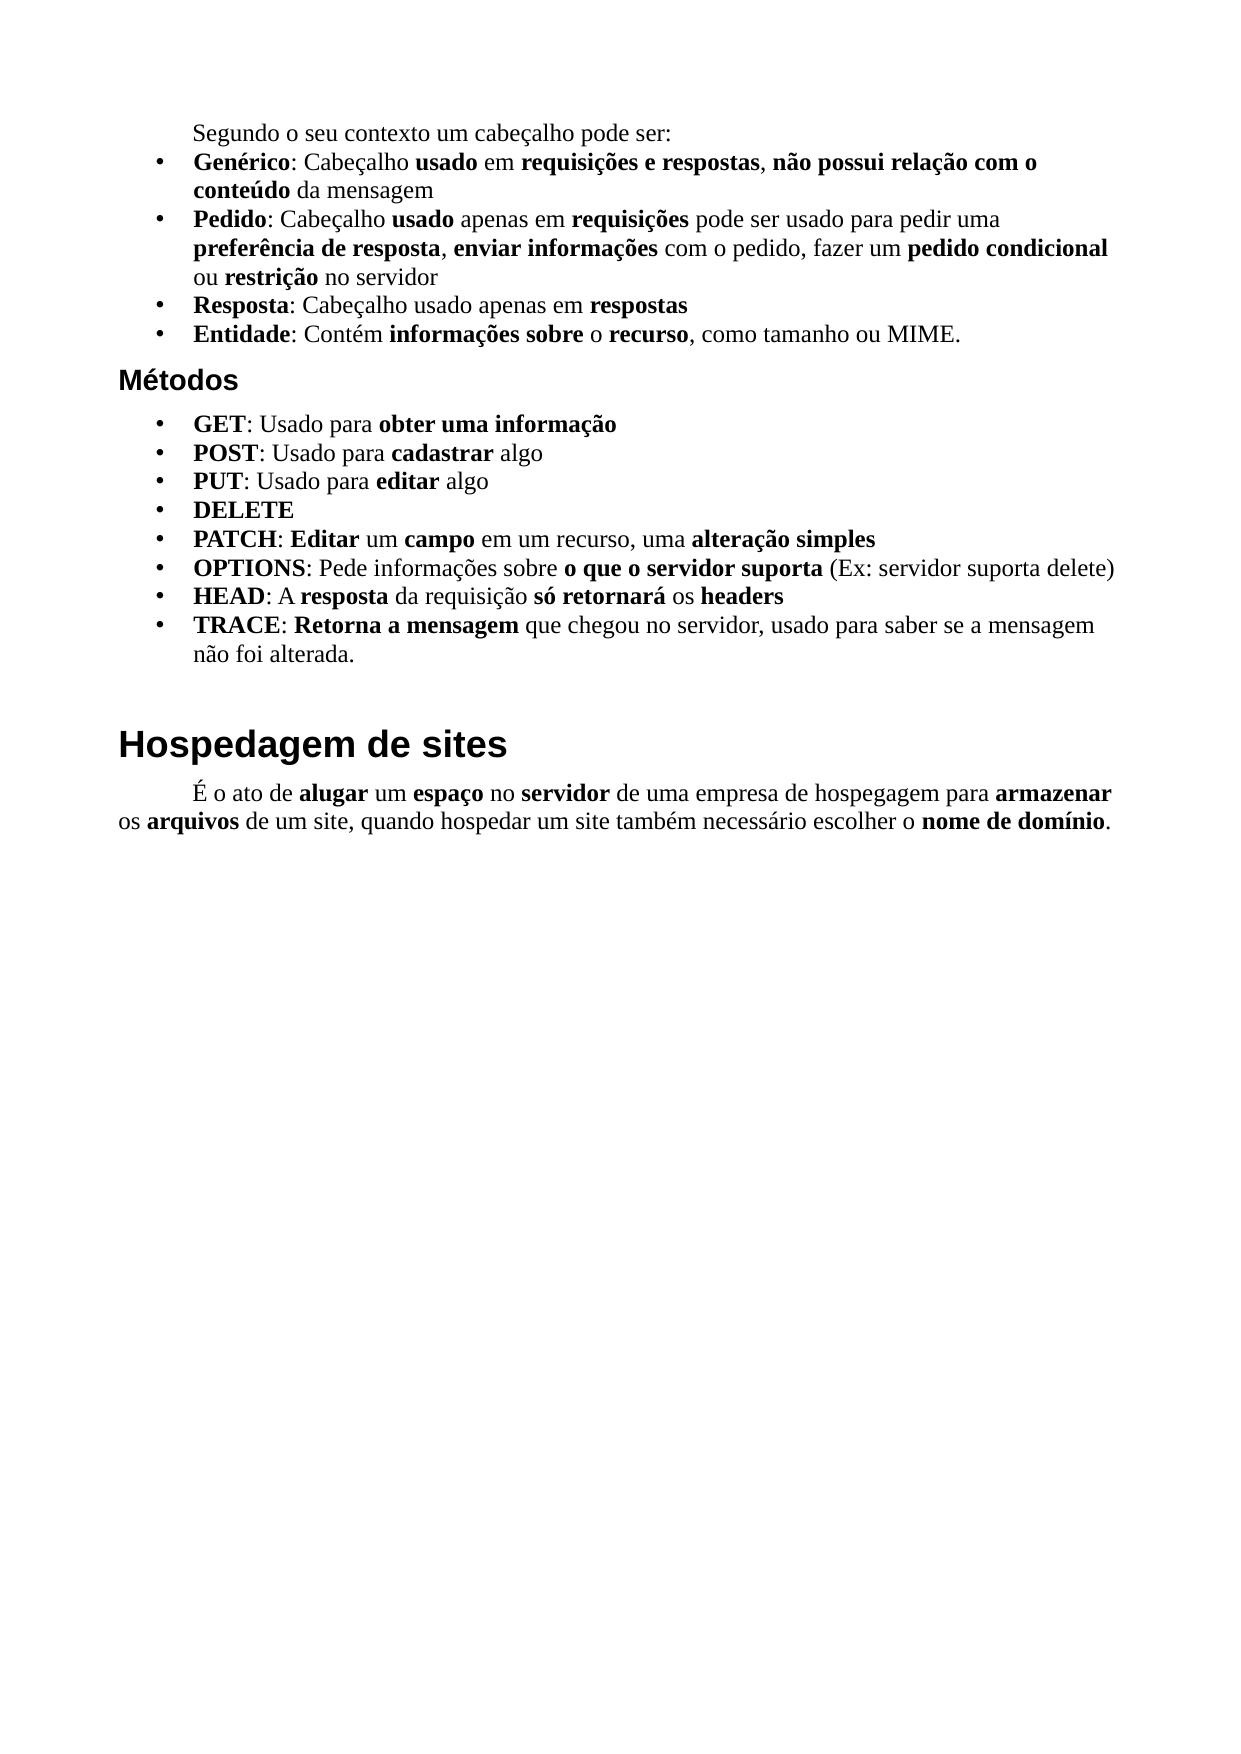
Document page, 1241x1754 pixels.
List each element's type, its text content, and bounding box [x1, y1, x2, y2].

list DELETE [156, 495, 1122, 524]
text É o ato de alugar um espaço no servidor de uma empresa de hospegagem para armazenar os arquivos de um site, quando hospedar um site também necessário escolher o nome de domínio. [118, 778, 1122, 835]
text Segundo o seu contexto um cabeçalho pode ser: [118, 118, 1122, 147]
subtitle Métodos [118, 363, 1122, 396]
list HEAD: A resposta da requisição só retornará os headers [156, 581, 1122, 610]
list Genérico: Cabeçalho usado em requisições e respostas, não possui relação com o conteúdo da mensagem [156, 147, 1122, 204]
list GET: Usado para obter uma informação [156, 409, 1122, 438]
list Resposta: Cabeçalho usado apenas em respostas [156, 291, 1122, 319]
list Pedido: Cabeçalho usado apenas em requisições pode ser usado para pedir uma preferência de resposta, enviar informações com o pedido, fazer um pedido condicional ou restrição no servidor [156, 204, 1122, 291]
subtitle Hospedagem de sites [118, 721, 1122, 765]
list OPTIONS: Pede informações sobre o que o servidor suporta (Ex: servidor suporta delete) [156, 553, 1122, 581]
list Entidade: Contém informações sobre o recurso, como tamanho ou MIME. [156, 319, 1122, 348]
list PUT: Usado para editar algo [156, 466, 1122, 495]
list PATCH: Editar um campo em um recurso, uma alteração simples [156, 524, 1122, 553]
list TRACE: Retorna a mensagem que chegou no servidor, usado para saber se a mensagem não foi alterada. [156, 610, 1122, 668]
list POST: Usado para cadastrar algo [156, 438, 1122, 466]
